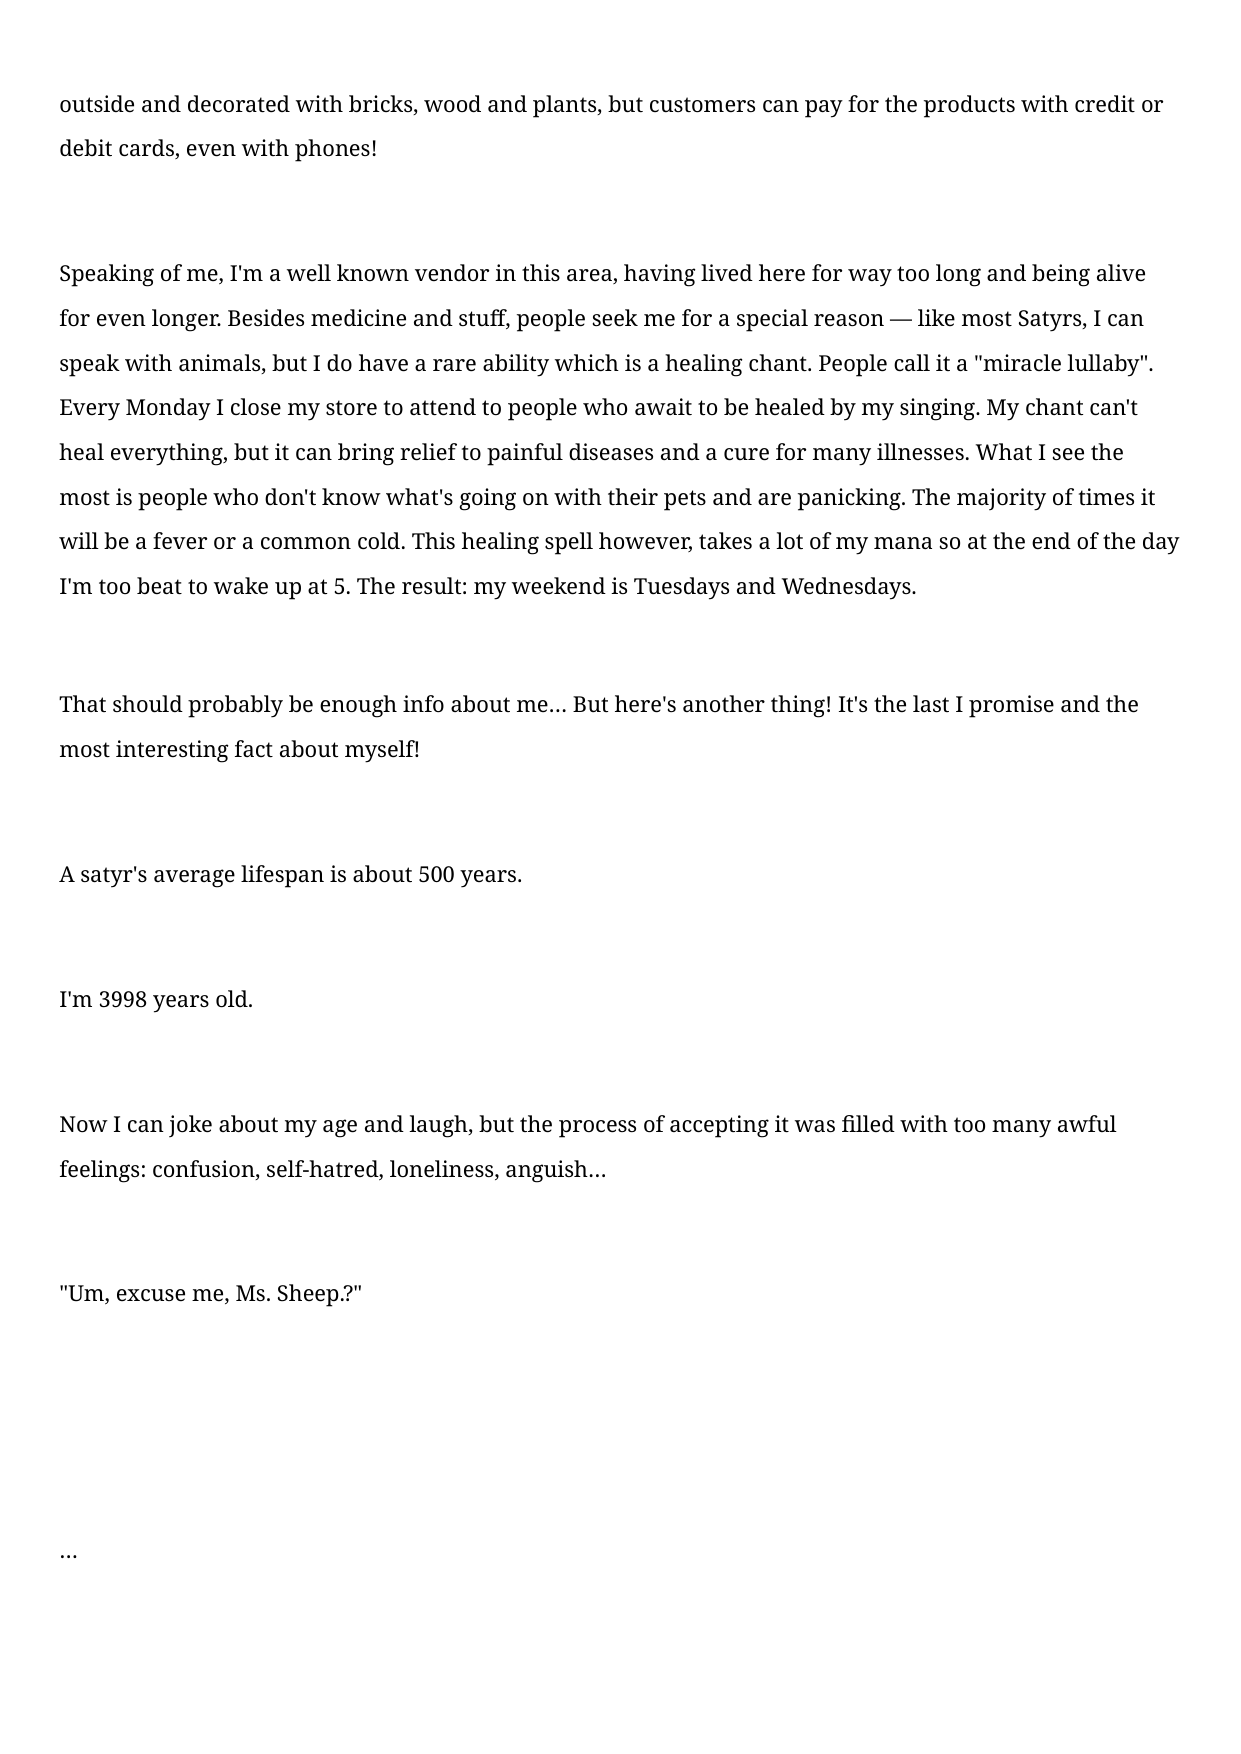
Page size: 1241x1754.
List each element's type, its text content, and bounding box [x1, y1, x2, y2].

text I'm 3998 years old. [59, 984, 1181, 1014]
text outside and decorated with bricks, wood and plants, but customers can pay for the products with credit or debit cards, even with phones! [59, 88, 1181, 163]
text That should probably be enough info about me… But here's another thing! It's the last I promise and the most interesting fact about myself! [59, 689, 1181, 764]
text Speaking of me, I'm a well known vendor in this area, having lived here for way too long and being alive for even longer. Besides medicine and stuff, people seek me for a special reason — like most Satyrs, I can speak with animals, but I do have a rare ability which is a healing chant. People call it a "miracle lullaby". Every Monday I close my store to attend to people who await to be healed by my singing. My chant can't heal everything, but it can bring relief to painful diseases and a cure for many illnesses. What I see the most is people who don't know what's going on with their pets and are panicking. The majority of times it will be a fever or a common cold. This healing spell however, takes a lot of my mana so at the end of the day I'm too beat to wake up at 5. The result: my weekend is Tuesdays and Wednesdays. [59, 258, 1181, 601]
text A satyr's average lifespan is about 500 years. [59, 859, 1181, 889]
text "Um, excuse me, Ms. Sheep.?" [59, 1278, 1181, 1308]
text … [59, 1534, 1181, 1564]
text Now I can joke about my age and laugh, but the process of accepting it was filled with too many awful feelings: confusion, self-hatred, loneliness, anguish… [59, 1109, 1181, 1183]
